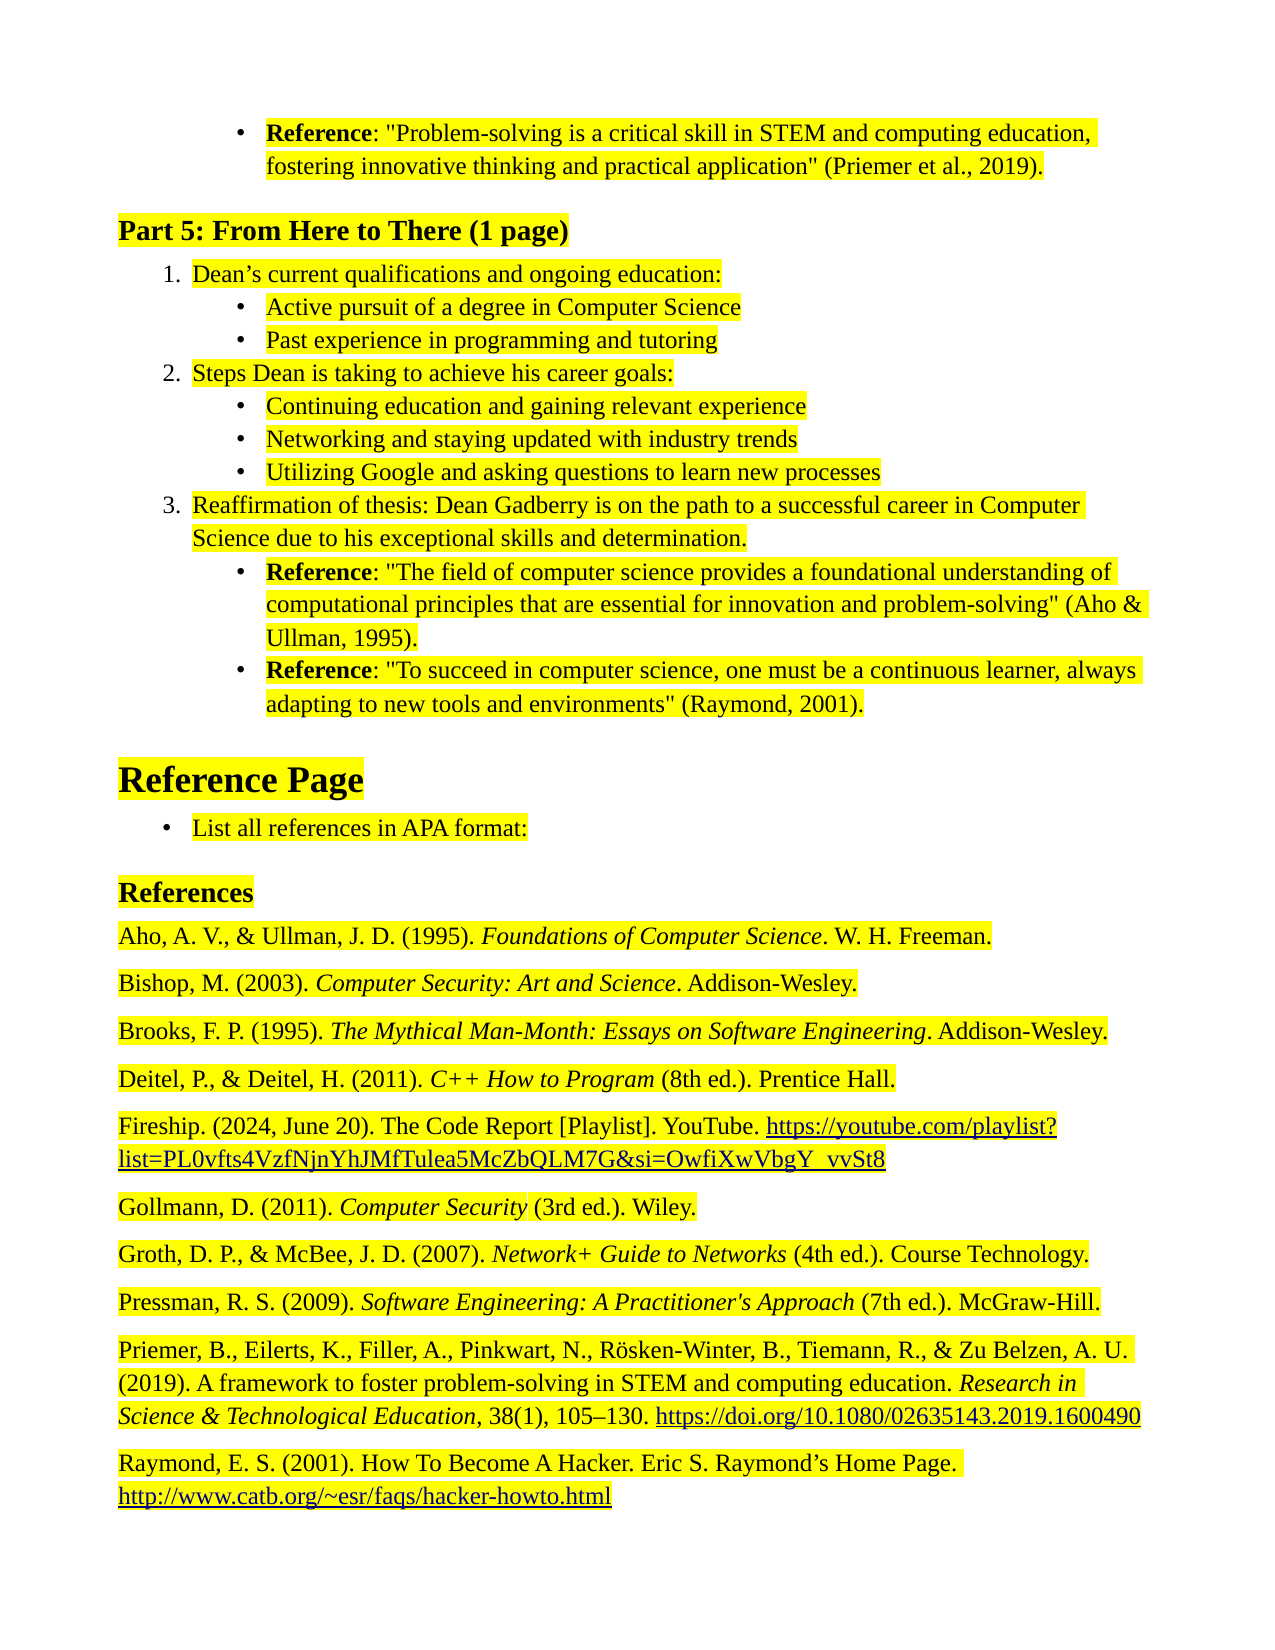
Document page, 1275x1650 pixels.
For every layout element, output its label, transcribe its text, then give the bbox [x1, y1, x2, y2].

list Reference: "Problem-solving is a critical skill in STEM and computing education, fostering innovative thinking and practical application" (Priemer et al., 2019). [236, 118, 1157, 180]
list Reference: "To succeed in computer science, one must be a continuous learner, always adapting to new tools and environments" (Raymond, 2001). [236, 656, 1157, 717]
list Continuing education and gaining relevant experience [236, 391, 1157, 420]
text Groth, D. P., & McBee, J. D. (2007). Network+ Guide to Networks (4th ed.). Course Technology. [118, 1239, 1157, 1268]
text Deitel, P., & Deitel, H. (2011). C++ How to Program (8th ed.). Prentice Hall. [118, 1064, 1157, 1092]
text Pressman, R. S. (2009). Software Engineering: A Practitioner's Approach (7th ed.). McGraw-Hill. [118, 1287, 1157, 1316]
text Priemer, B., Eilerts, K., Filler, A., Pinkwart, N., Rösken-Winter, B., Tiemann, R., & Zu Belzen, A. U. (2019). A framework to foster problem-solving in STEM and computing education. Research in Science & Technological Education, 38(1), 105–130. https://doi.org/10.1080/02635143.2019.1600490 [118, 1335, 1157, 1429]
list List all references in APA format: [162, 813, 1157, 841]
text Raymond, E. S. (2001). How To Become A Hacker. Eric S. Raymond’s Home Page. http://www.catb.org/~esr/faqs/hacker-howto.html [118, 1448, 1157, 1510]
text Gollmann, D. (2011). Computer Security (3rd ed.). Wiley. [118, 1192, 1157, 1221]
subtitle Part 5: From Here to There (1 page) [118, 213, 1157, 247]
text Aho, A. V., & Ullman, J. D. (1995). Foundations of Computer Science. W. H. Freeman. [118, 921, 1157, 950]
list Reaffirmation of thesis: Dean Gadberry is on the path to a successful career in Computer Science due to his exceptional skills and determination. [162, 491, 1157, 552]
list Past experience in programming and tutoring [236, 325, 1157, 354]
text Fireship. (2024, June 20). The Code Report [Playlist]. YouTube. https://youtube.com/playlist?list=PL0vfts4VzfNjnYhJMfTulea5McZbQLM7G&si=OwfiXwVbgY_vvSt8 [118, 1111, 1157, 1173]
list Reference: "The field of computer science provides a foundational understanding of computational principles that are essential for innovation and problem-solving" (Aho & Ullman, 1995). [236, 557, 1157, 651]
list Dean’s current qualifications and ongoing education: [162, 259, 1157, 288]
subtitle References [118, 875, 1157, 908]
list Utilizing Google and asking questions to learn new processes [236, 457, 1157, 486]
list Active pursuit of a degree in Computer Science [236, 292, 1157, 321]
list Steps Dean is taking to achieve his career goals: [162, 358, 1157, 387]
text Brooks, F. P. (1995). The Mythical Man-Month: Essays on Software Engineering. Addison-Wesley. [118, 1016, 1157, 1045]
list Networking and staying updated with industry trends [236, 424, 1157, 453]
text Bishop, M. (2003). Computer Security: Art and Science. Addison-Wesley. [118, 968, 1157, 997]
subtitle Reference Page [118, 757, 1157, 800]
